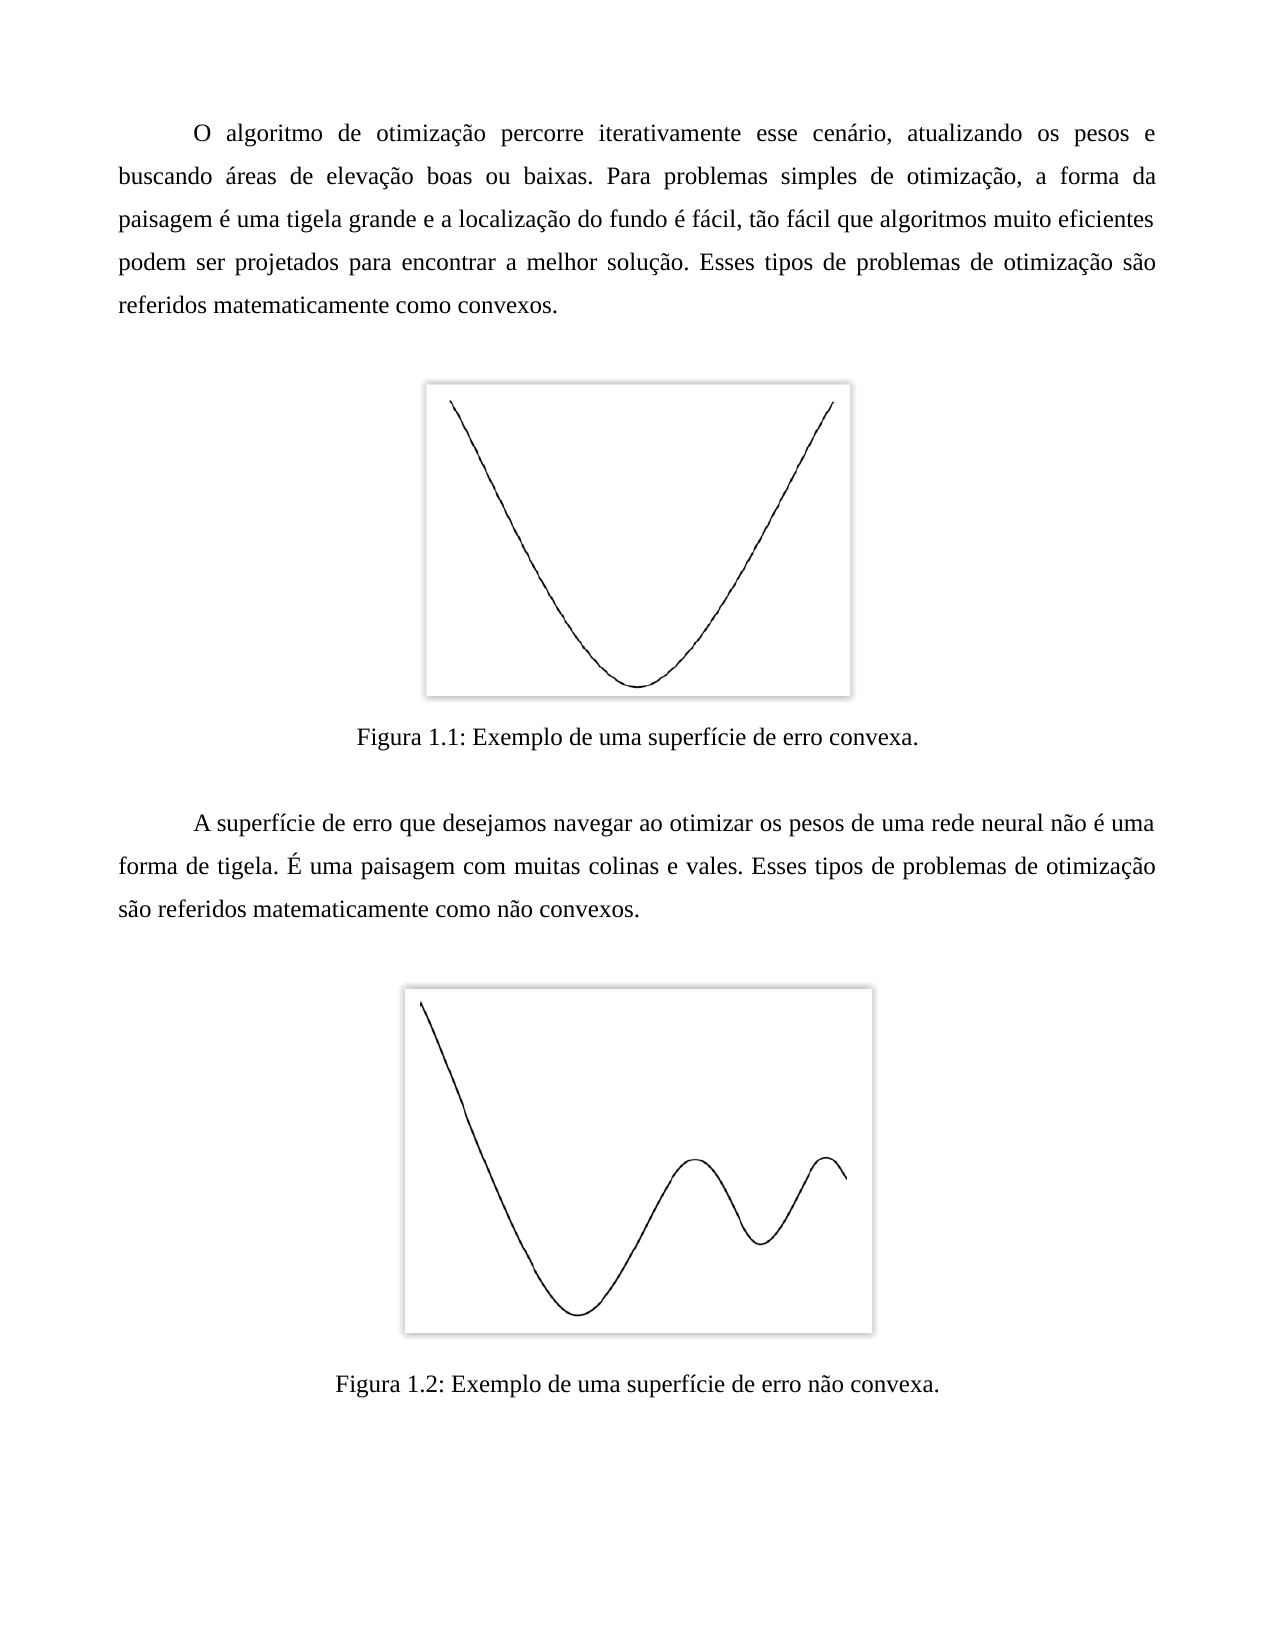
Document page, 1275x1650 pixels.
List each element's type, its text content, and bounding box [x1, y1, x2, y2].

text Figura 1.1: Exemplo de uma superfície de erro convexa. [118, 722, 1157, 751]
text Figura 1.2: Exemplo de uma superfície de erro não convexa. [118, 1369, 1157, 1397]
picture [396, 980, 879, 1340]
text O algoritmo de otimização percorre iterativamente esse cenário, atualizando os pesos e buscando áreas de elevação boas ou baixas. Para problemas simples de otimização, a forma da paisagem é uma tigela grande e a localização do fundo é fácil, tão fácil que algoritmos muito eficientes podem ser projetados para encontrar a melhor solução. Esses tipos de problemas de otimização são referidos matematicamente como convexos. [118, 118, 1157, 319]
picture [418, 376, 857, 703]
text A superfície de erro que desejamos navegar ao otimizar os pesos de uma rede neural não é uma forma de tigela. É uma paisagem com muitas colinas e vales. Esses tipos de problemas de otimização são referidos matematicamente como não convexos. [118, 808, 1157, 923]
